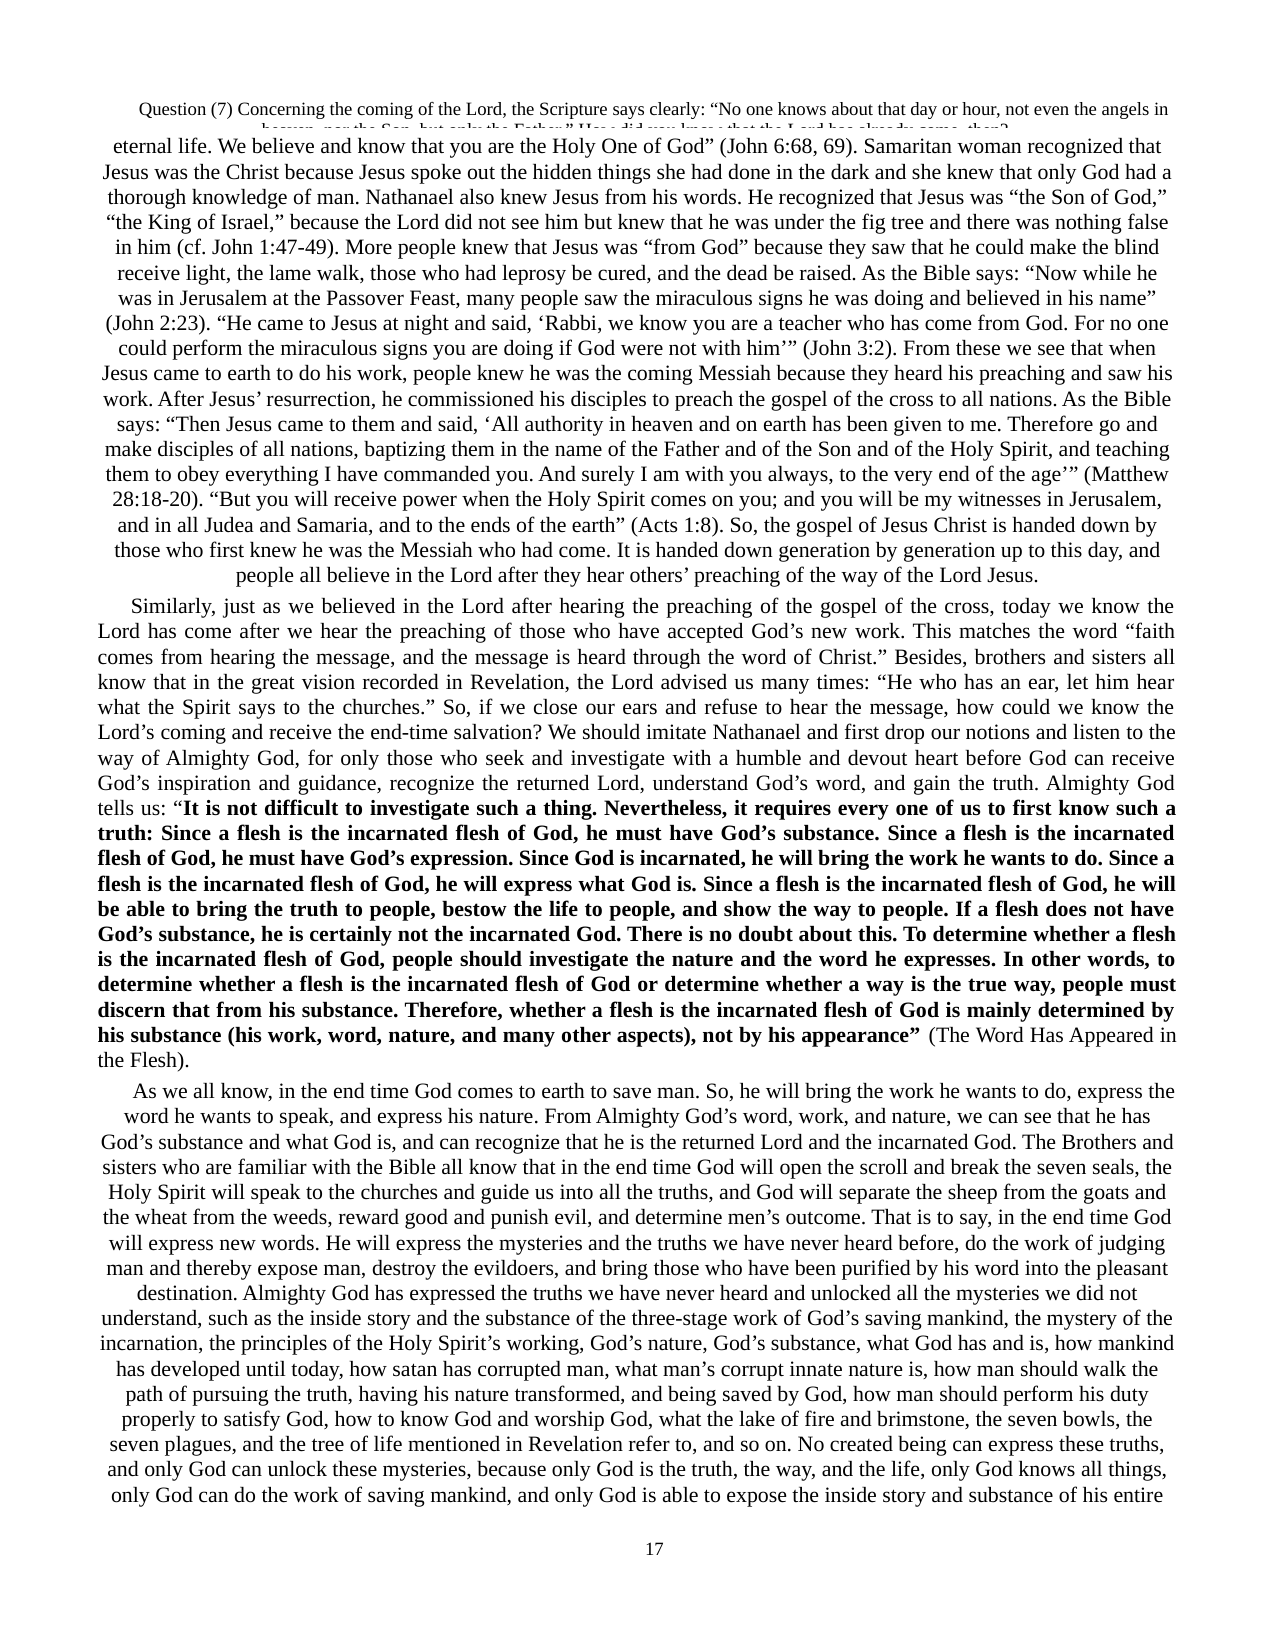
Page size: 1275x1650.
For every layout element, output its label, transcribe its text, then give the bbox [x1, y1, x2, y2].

text As we all know, in the end time God comes to earth to save man. So, he will bring the work he wants to do, express the word he wants to speak, and express his nature. From Almighty God’s word, work, and nature, we can see that he has God’s substance and what God is, and can recognize that he is the returned Lord and the incarnated God. The Brothers and sisters who are familiar with the Bible all know that in the end time God will open the scroll and break the seven seals, the Holy Spirit will speak to the churches and guide us into all the truths, and God will separate the sheep from the goats and the wheat from the weeds, reward good and punish evil, and determine men’s outcome. That is to say, in the end time God will express new words. He will express the mysteries and the truths we have never heard before, do the work of judging man and thereby expose man, destroy the evildoers, and bring those who have been purified by his word into the pleasant destination. Almighty God has expressed the truths we have never heard and unlocked all the mysteries we did not understand, such as the inside story and the substance of the three-stage work of God’s saving mankind, the mystery of the incarnation, the principles of the Holy Spirit’s working, God’s nature, God’s substance, what God has and is, how mankind has developed until today, how satan has corrupted man, what man’s corrupt innate nature is, how man should walk the path of pursuing the truth, having his nature transformed, and being saved by God, how man should perform his duty properly to satisfy God, how to know God and worship God, what the lake of fire and brimstone, the seven bowls, the seven plagues, and the tree of life mentioned in Revelation refer to, and so on. No created being can express these truths, and only God can unlock these mysteries, because only God is the truth, the way, and the life, only God knows all things, only God can do the work of saving mankind, and only God is able to expose the inside story and substance of his entire [97, 1078, 1177, 1507]
text Similarly, just as we believed in the Lord after hearing the preaching of the gospel of the cross, today we know the Lord has come after we hear the preaching of those who have accepted God’s new work. This matches the word “faith comes from hearing the message, and the message is heard through the word of Christ.” Besides, brothers and sisters all know that in the great vision recorded in Revelation, the Lord advised us many times: “He who has an ear, let him hear what the Spirit says to the churches.” So, if we close our ears and refuse to hear the message, how could we know the Lord’s coming and receive the end-time salvation? We should imitate Nathanael and first drop our notions and listen to the way of Almighty God, for only those who seek and investigate with a humble and devout heart before God can receive God’s inspiration and guidance, recognize the returned Lord, understand God’s word, and gain the truth. Almighty God tells us: “It is not difficult to investigate such a thing. Nevertheless, it requires every one of us to first know such a truth: Since a flesh is the incarnated flesh of God, he must have God’s substance. Since a flesh is the incarnated flesh of God, he must have God’s expression. Since God is incarnated, he will bring the work he wants to do. Since a flesh is the incarnated flesh of God, he will express what God is. Since a flesh is the incarnated flesh of God, he will be able to bring the truth to people, bestow the life to people, and show the way to people. If a flesh does not have God’s substance, he is certainly not the incarnated God. There is no doubt about this. To determine whether a flesh is the incarnated flesh of God, people should investigate the nature and the word he expresses. In other words, to determine whether a flesh is the incarnated flesh of God or determine whether a way is the true way, people must discern that from his substance. Therefore, whether a flesh is the incarnated flesh of God is mainly determined by his substance (his work, word, nature, and many other aspects), not by his appearance” (The Word Has Appeared in the Flesh). [97, 593, 1177, 1072]
text eternal life. We believe and know that you are the Holy One of God” (John 6:68, 69). Samaritan woman recognized that Jesus was the Christ because Jesus spoke out the hidden things she had done in the dark and she knew that only God had a thorough knowledge of man. Nathanael also knew Jesus from his words. He recognized that Jesus was “the Son of God,” “the King of Israel,” because the Lord did not see him but knew that he was under the fig tree and there was nothing false in him (cf. John 1:47-49). More people knew that Jesus was “from God” because they saw that he could make the blind receive light, the lame walk, those who had leprosy be cured, and the dead be raised. As the Bible says: “Now while he was in Jerusalem at the Passover Feast, many people saw the miraculous signs he was doing and believed in his name” (John 2:23). “He came to Jesus at night and said, ‘Rabbi, we know you are a teacher who has come from God. For no one could perform the miraculous signs you are doing if God were not with him’” (John 3:2). From these we see that when Jesus came to earth to do his work, people knew he was the coming Messiah because they heard his preaching and saw his work. After Jesus’ resurrection, he commissioned his disciples to preach the gospel of the cross to all nations. As the Bible says: “Then Jesus came to them and said, ‘All authority in heaven and on earth has been given to me. Therefore go and make disciples of all nations, baptizing them in the name of the Father and of the Son and of the Holy Spirit, and teaching them to obey everything I have commanded you. And surely I am with you always, to the very end of the age’” (Matthew 28:18-20). “But you will receive power when the Holy Spirit comes on you; and you will be my witnesses in Jerusalem, and in all Judea and Samaria, and to the ends of the earth” (Acts 1:8). So, the gospel of Jesus Christ is handed down by those who first knew he was the Messiah who had come. It is handed down generation by generation up to this day, and people all believe in the Lord after they hear others’ preaching of the way of the Lord Jesus. [97, 133, 1177, 587]
